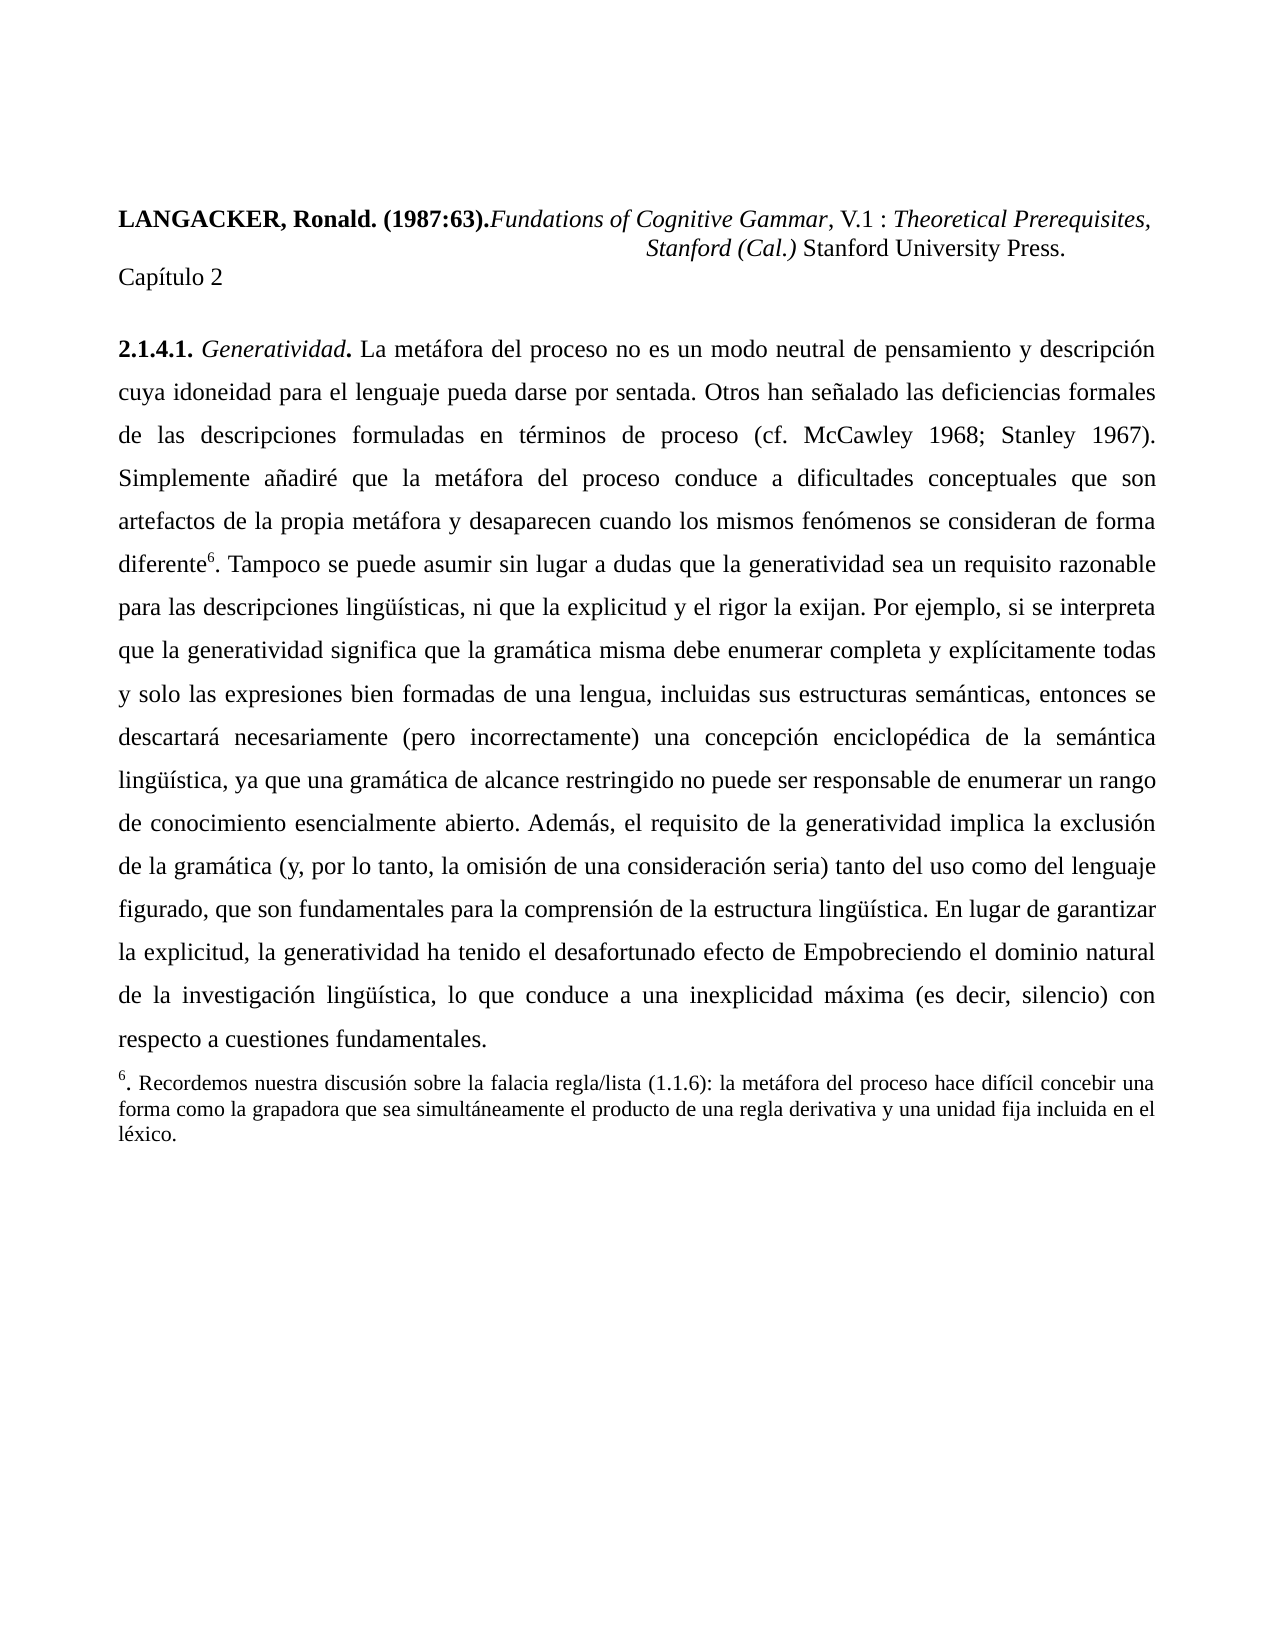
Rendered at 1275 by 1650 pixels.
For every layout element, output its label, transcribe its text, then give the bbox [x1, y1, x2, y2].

text Capítulo 2 [118, 262, 1157, 291]
text 2.1.4.1. Generatividad. La metáfora del proceso no es un modo neutral de pensamiento y descripción cuya idoneidad para el lenguaje pueda darse por sentada. Otros han señalado las deficiencias formales de las descripciones formuladas en términos de proceso (cf. McCawley 1968; Stanley 1967). Simplemente añadiré que la metáfora del proceso conduce a dificultades conceptuales que son artefactos de la propia metáfora y desaparecen cuando los mismos fenómenos se consideran de forma diferente6. Tampoco se puede asumir sin lugar a dudas que la generatividad sea un requisito razonable para las descripciones lingüísticas, ni que la explicitud y el rigor la exijan. Por ejemplo, si se interpreta que la generatividad significa que la gramática misma debe enumerar completa y explícitamente todas y solo las expresiones bien formadas de una lengua, incluidas sus estructuras semánticas, entonces se descartará necesariamente (pero incorrectamente) una concepción enciclopédica de la semántica lingüística, ya que una gramática de alcance restringido no puede ser responsable de enumerar un rango de conocimiento esencialmente abierto. Además, el requisito de la generatividad implica la exclusión de la gramática (y, por lo tanto, la omisión de una consideración seria) tanto del uso como del lenguaje figurado, que son fundamentales para la comprensión de la estructura lingüística. En lugar de garantizar la explicitud, la generatividad ha tenido el desafortunado efecto de Empobreciendo el dominio natural de la investigación lingüística, lo que conduce a una inexplicidad máxima (es decir, silencio) con respecto a cuestiones fundamentales. [118, 334, 1157, 1052]
text LANGACKER, Ronald. (1987:63).Fundations of Cognitive Gammar, V.1 : Theoretical Prerequisites, Stanford (Cal.) Stanford University Press. [118, 204, 1157, 262]
text 6. Recordemos nuestra discusión sobre la falacia regla/lista (1.1.6): la metáfora del proceso hace difícil concebir una forma como la grapadora que sea simultáneamente el producto de una regla derivativa y una unidad fija incluida en el léxico. [118, 1067, 1157, 1146]
